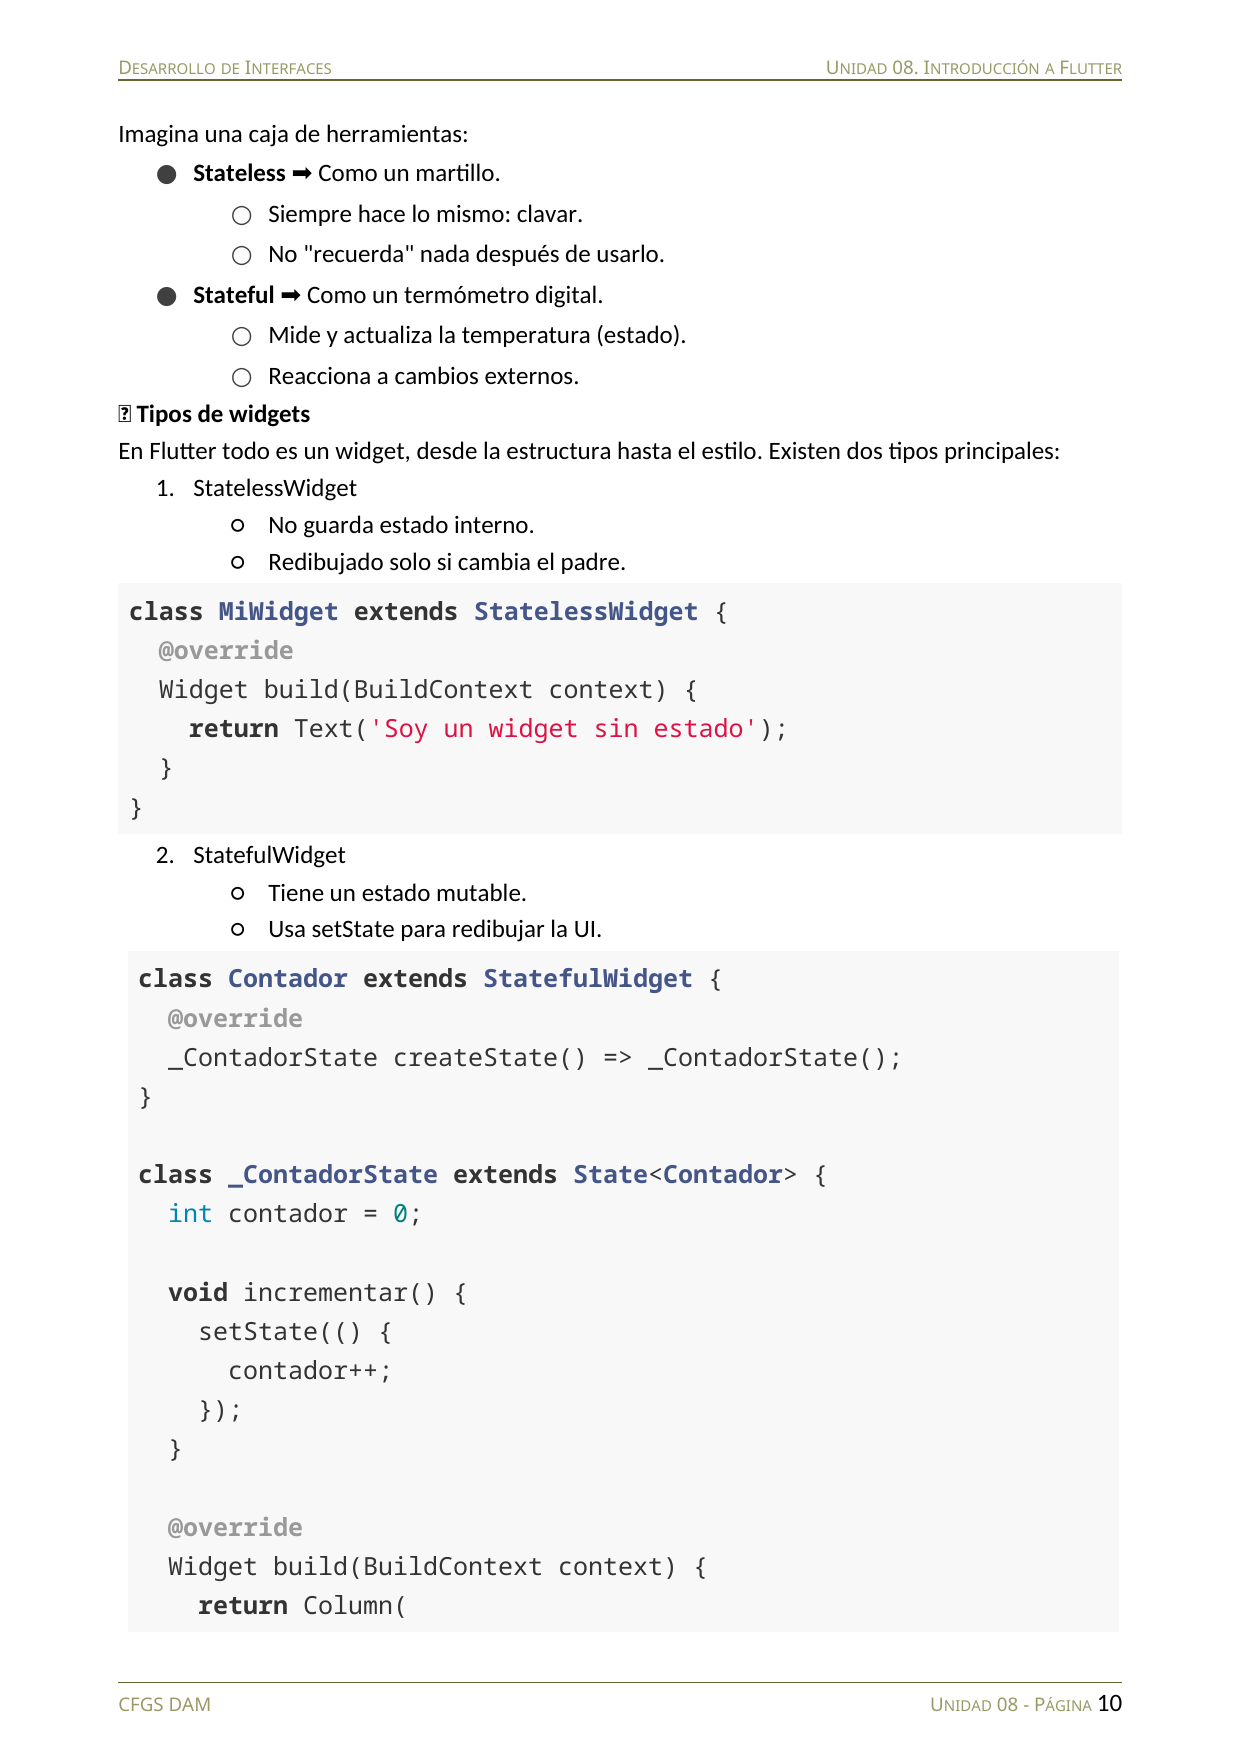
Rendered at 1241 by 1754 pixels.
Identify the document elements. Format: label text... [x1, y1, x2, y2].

list Stateless ➡️ Como un martillo. [156, 155, 1122, 189]
list Mide y actualiza la temperatura (estado). [231, 317, 1122, 351]
list Siempre hace lo mismo: clavar. [231, 196, 1122, 229]
text Imagina una caja de herramientas: [118, 118, 1122, 148]
table_header class MiWidget extends StatelessWidget { @override Widget build(BuildContext context) { return Text('Soy un widget sin estado'); } } [118, 583, 1122, 834]
list Usa setState para redibujar la UI. [231, 914, 1122, 944]
table_header class Contador extends StatefulWidget { @override _ContadorState createState() => _ContadorState(); } class _ContadorState extends State<Contador> { int contador = 0; void incrementar() { setState(() { contador++; }); } @override Widget build(BuildContext context) { return Column( [128, 951, 1119, 1632]
list Stateful ➡️ Como un termómetro digital. [156, 277, 1122, 311]
list Reacciona a cambios externos. [231, 358, 1122, 392]
text 🔷 Tipos de widgets [118, 398, 1122, 429]
list Tiene un estado mutable. [231, 877, 1122, 907]
list No "recuerda" nada después de usarlo. [231, 236, 1122, 270]
list Redibujado solo si cambia el padre. [231, 546, 1122, 577]
list StatelessWidget [156, 472, 1122, 503]
list StatefulWidget [156, 840, 1122, 870]
text En Flutter todo es un widget, desde la estructura hasta el estilo. Existen dos tipos principales: [118, 435, 1122, 466]
list No guarda estado interno. [231, 509, 1122, 539]
